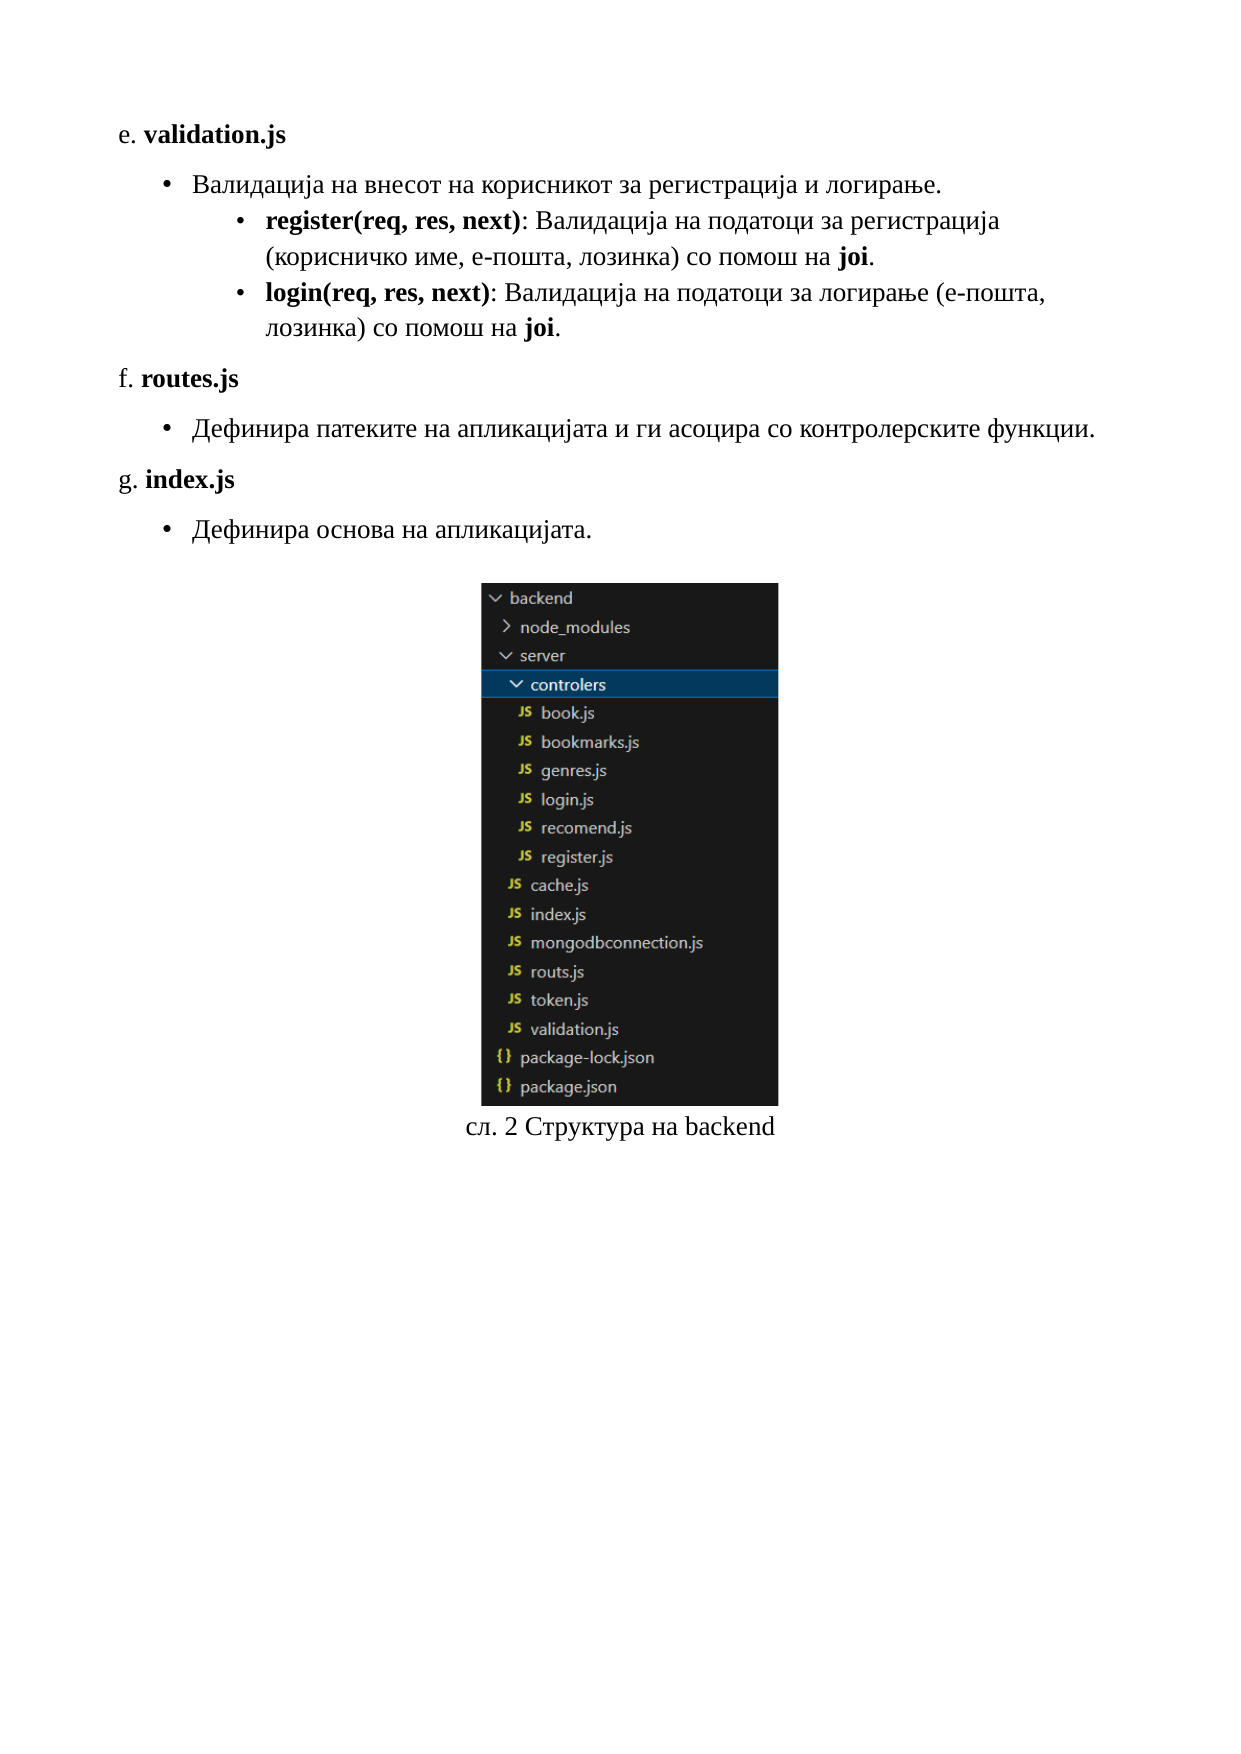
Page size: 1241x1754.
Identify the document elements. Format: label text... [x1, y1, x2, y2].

list Дефинира патеките на апликацијата и ги асоцира со контролерските функции. [162, 412, 1122, 443]
list Дефинира основа на апликацијата. [162, 513, 1122, 544]
list register(req, res, next): Валидација на податоци за регистрација (корисничко име, е-пошта, лозинка) со помош на joi. [236, 204, 1122, 271]
text g. index.js [118, 463, 1122, 494]
list login(req, res, next): Валидација на податоци за логирање (е-пошта, лозинка) со помош на joi. [236, 276, 1122, 343]
text f. routes.js [118, 362, 1122, 393]
text сл. 2 Структура на backend [118, 563, 1122, 1141]
picture [481, 583, 779, 1106]
list Валидација на внесот на корисникот за регистрација и логирање. [162, 168, 1122, 200]
text e. validation.js [118, 118, 1122, 149]
